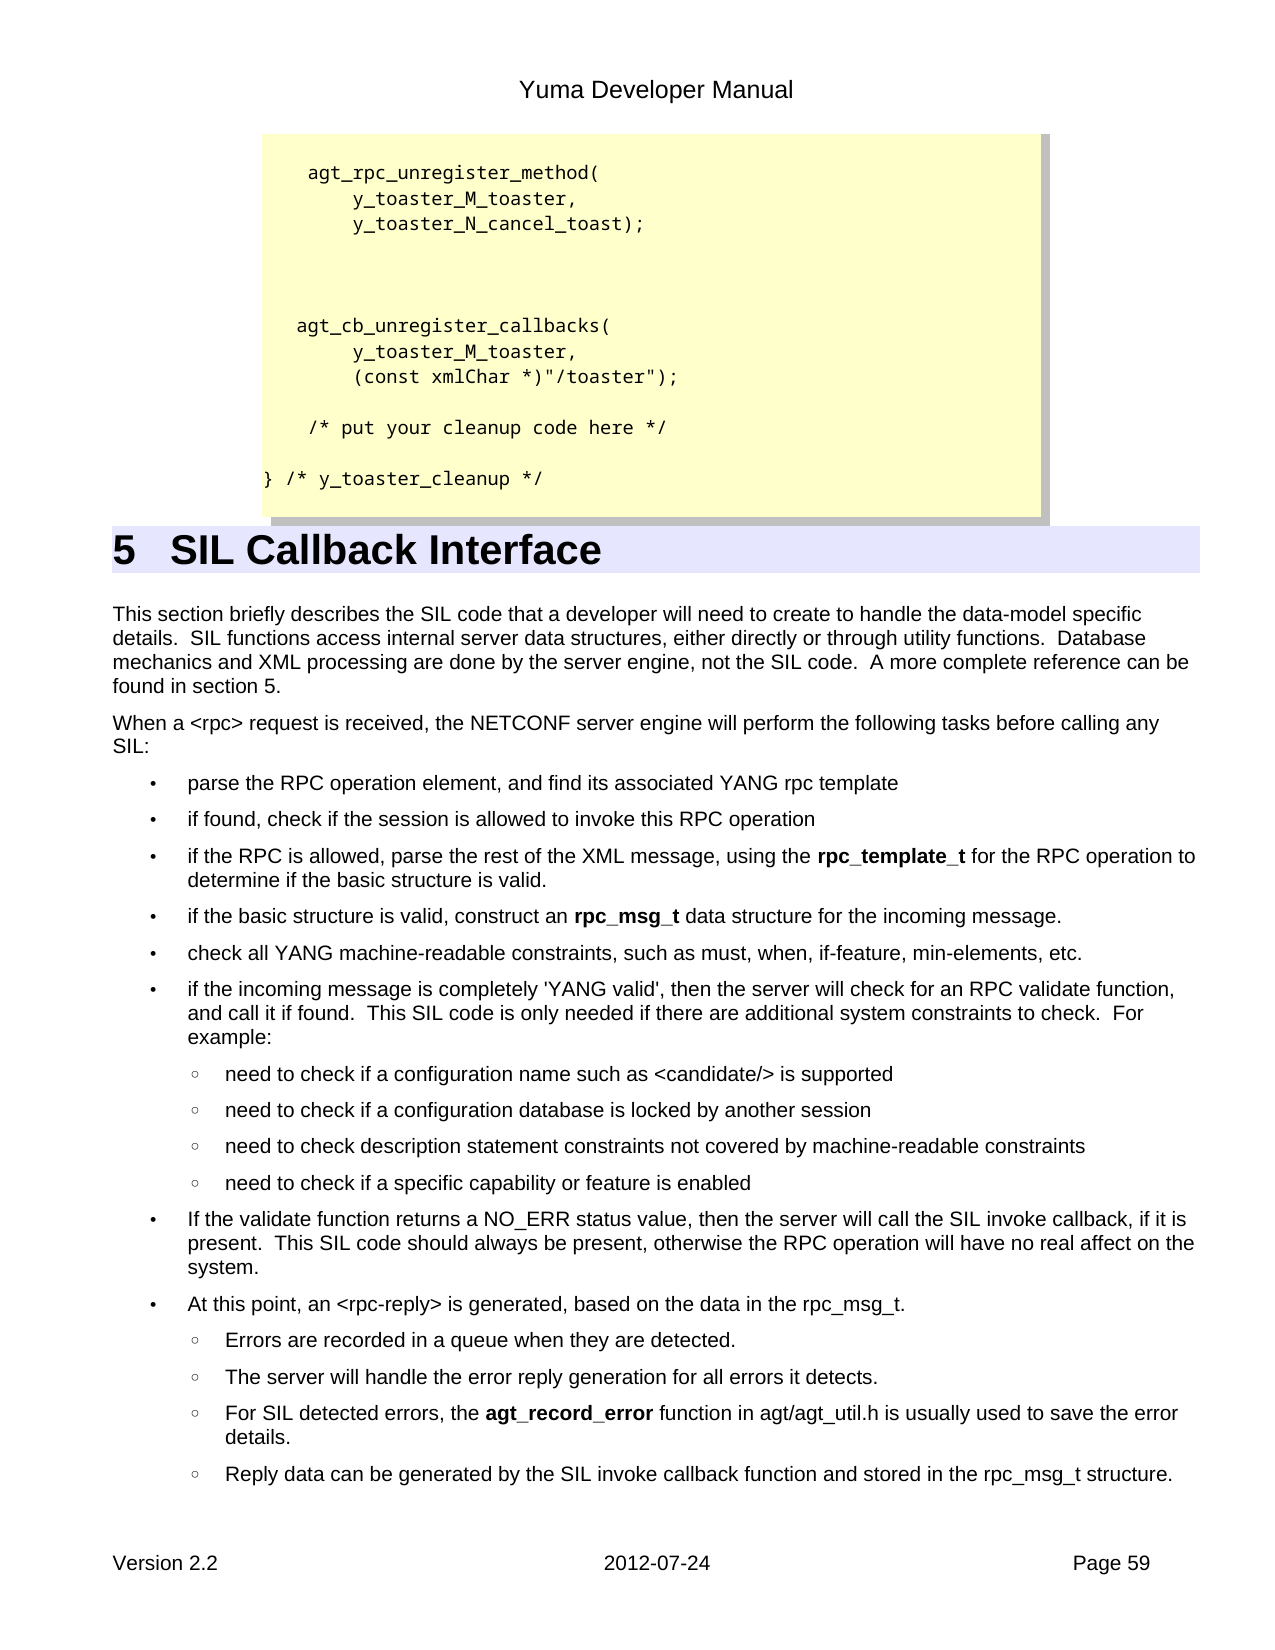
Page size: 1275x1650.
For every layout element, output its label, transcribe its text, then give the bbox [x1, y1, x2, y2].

list Errors are recorded in a queue when they are detected. [187, 1328, 1200, 1352]
text y_toaster_M_toaster, [262, 185, 1041, 210]
list if the RPC is allowed, parse the rest of the XML message, using the rpc_template_t for the RPC operation to determine if the basic structure is valid. [150, 844, 1200, 892]
list if found, check if the session is allowed to invoke this RPC operation [150, 807, 1200, 831]
list If the validate function returns a NO_ERR status value, then the server will call the SIL invoke callback, if it is present. This SIL code should always be present, otherwise the RPC operation will have no real affect on the system. [150, 1207, 1200, 1279]
list if the incoming message is completely 'YANG valid', then the server will check for an RPC validate function, and call it if found. This SIL code is only needed if there are additional system constraints to check. For example: [150, 977, 1200, 1049]
list if the basic structure is valid, construct an rpc_msg_t data structure for the incoming message. [150, 904, 1200, 928]
text agt_cb_unregister_callbacks( [262, 312, 1041, 338]
text (const xmlChar *)"/toaster"); [262, 363, 1041, 389]
list need to check if a specific capability or feature is enabled [187, 1171, 1200, 1195]
list At this point, an <rpc-reply> is generated, based on the data in the rpc_msg_t. [150, 1292, 1200, 1316]
text } /* y_toaster_cleanup */ [262, 466, 1041, 491]
list parse the RPC operation element, and find its associated YANG rpc template [150, 771, 1200, 795]
text When a <rpc> request is received, the NETCONF server engine will perform the following tasks before calling any SIL: [112, 710, 1200, 758]
list The server will handle the error reply generation for all errors it detects. [187, 1364, 1200, 1388]
subtitle SIL Callback Interface [112, 526, 1200, 573]
list For SIL detected errors, the agt_record_error function in agt/agt_util.h is usually used to save the error details. [187, 1401, 1200, 1449]
text This section briefly describes the SIL code that a developer will need to create to handle the data-model specific details. SIL functions access internal server data structures, either directly or through utility functions. Database mechanics and XML processing are done by the server engine, not the SIL code. A more complete reference can be found in section 5. [112, 602, 1200, 698]
text agt_rpc_unregister_method( [262, 159, 1041, 185]
list need to check description statement constraints not covered by machine-readable constraints [187, 1134, 1200, 1158]
text y_toaster_N_cancel_toast); [262, 210, 1041, 236]
text /* put your cleanup code here */ [262, 414, 1041, 440]
list Reply data can be generated by the SIL invoke callback function and stored in the rpc_msg_t structure. [187, 1461, 1200, 1485]
text y_toaster_M_toaster, [262, 338, 1041, 363]
list check all YANG machine-readable constraints, such as must, when, if-feature, min-elements, etc. [150, 941, 1200, 964]
list need to check if a configuration name such as <candidate/> is supported [187, 1061, 1200, 1085]
list need to check if a configuration database is locked by another session [187, 1098, 1200, 1122]
